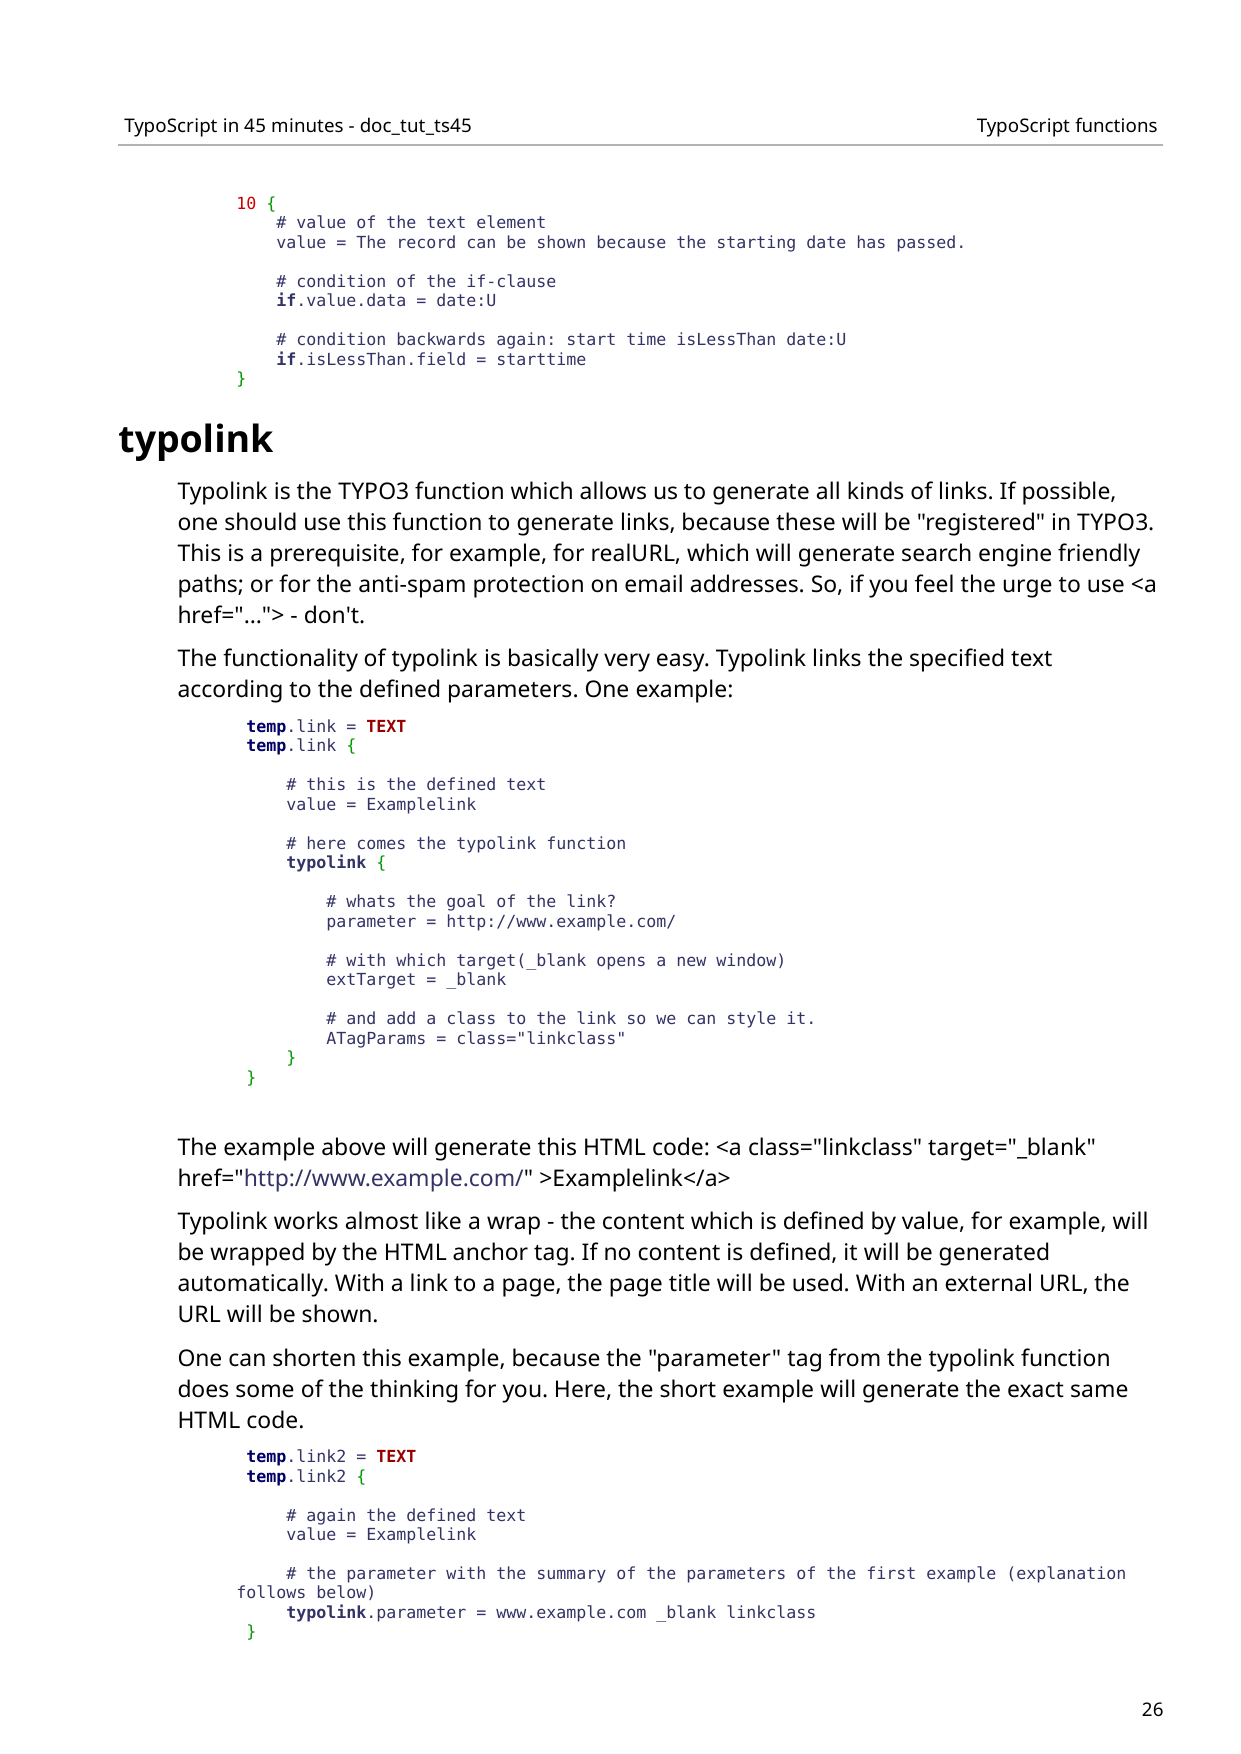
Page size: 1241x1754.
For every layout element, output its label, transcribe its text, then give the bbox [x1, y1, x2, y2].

text value = The record can be shown because the starting date has passed. [236, 232, 1163, 252]
text extTarget = _blank [236, 970, 1163, 989]
text 10 { [236, 193, 1163, 213]
text typolink { [236, 853, 1163, 873]
subtitle typolink [118, 412, 1163, 463]
text # value of the text element [236, 213, 1163, 232]
text # whats the goal of the link? [236, 892, 1163, 912]
text One can shorten this example, because the "parameter" tag from the typolink function does some of the thinking for you. Here, the short example will generate the exact same HTML code. [177, 1341, 1163, 1434]
text if.value.data = date:U [236, 291, 1163, 310]
text Typolink works almost like a wrap - the content which is defined by value, for example, will be wrapped by the HTML anchor tag. If no content is defined, it will be generated automatically. With a link to a page, the page title will be used. With an external URL, the URL will be shown. [177, 1205, 1163, 1329]
text # condition backwards again: start time isLessThan date:U [236, 330, 1163, 349]
text # this is the defined text [236, 775, 1163, 795]
text value = Examplelink [236, 1525, 1163, 1544]
text The functionality of typolink is basically very easy. Typolink links the specified text according to the defined parameters. One example: [177, 642, 1163, 704]
text } [236, 1048, 1163, 1067]
text if.isLessThan.field = starttime [236, 349, 1163, 369]
text } [236, 369, 1163, 388]
text typolink.parameter = www.example.com _blank linkclass [236, 1603, 1163, 1622]
text parameter = http://www.example.com/ [236, 912, 1163, 931]
text # again the defined text [236, 1505, 1163, 1525]
text temp.link { [236, 736, 1163, 756]
text temp.link = TEXT [236, 717, 1163, 736]
text # the parameter with the summary of the parameters of the first example (explanation follows below) [236, 1564, 1163, 1603]
text temp.link2 = TEXT [236, 1447, 1163, 1466]
text } [236, 1622, 1163, 1642]
text value = Examplelink [236, 795, 1163, 814]
text Typolink is the TYPO3 function which allows us to generate all kinds of links. If possible, one should use this function to generate links, because these will be "registered" in TYPO3. This is a prerequisite, for example, for realURL, which will generate search engine friendly paths; or for the anti-spam protection on email addresses. So, if you feel the urge to use <a href="..."> - don't. [177, 475, 1163, 630]
text The example above will generate this HTML code: <a class="linkclass" target="_blank" href="http://www.example.com/" >Examplelink</a> [177, 1130, 1163, 1192]
text temp.link2 { [236, 1466, 1163, 1486]
text # condition of the if-clause [236, 271, 1163, 291]
text # here comes the typolink function [236, 834, 1163, 853]
text } [236, 1067, 1163, 1087]
text # and add a class to the link so we can style it. [236, 1009, 1163, 1028]
text # with which target(_blank opens a new window) [236, 951, 1163, 970]
text ATagParams = class="linkclass" [236, 1028, 1163, 1048]
